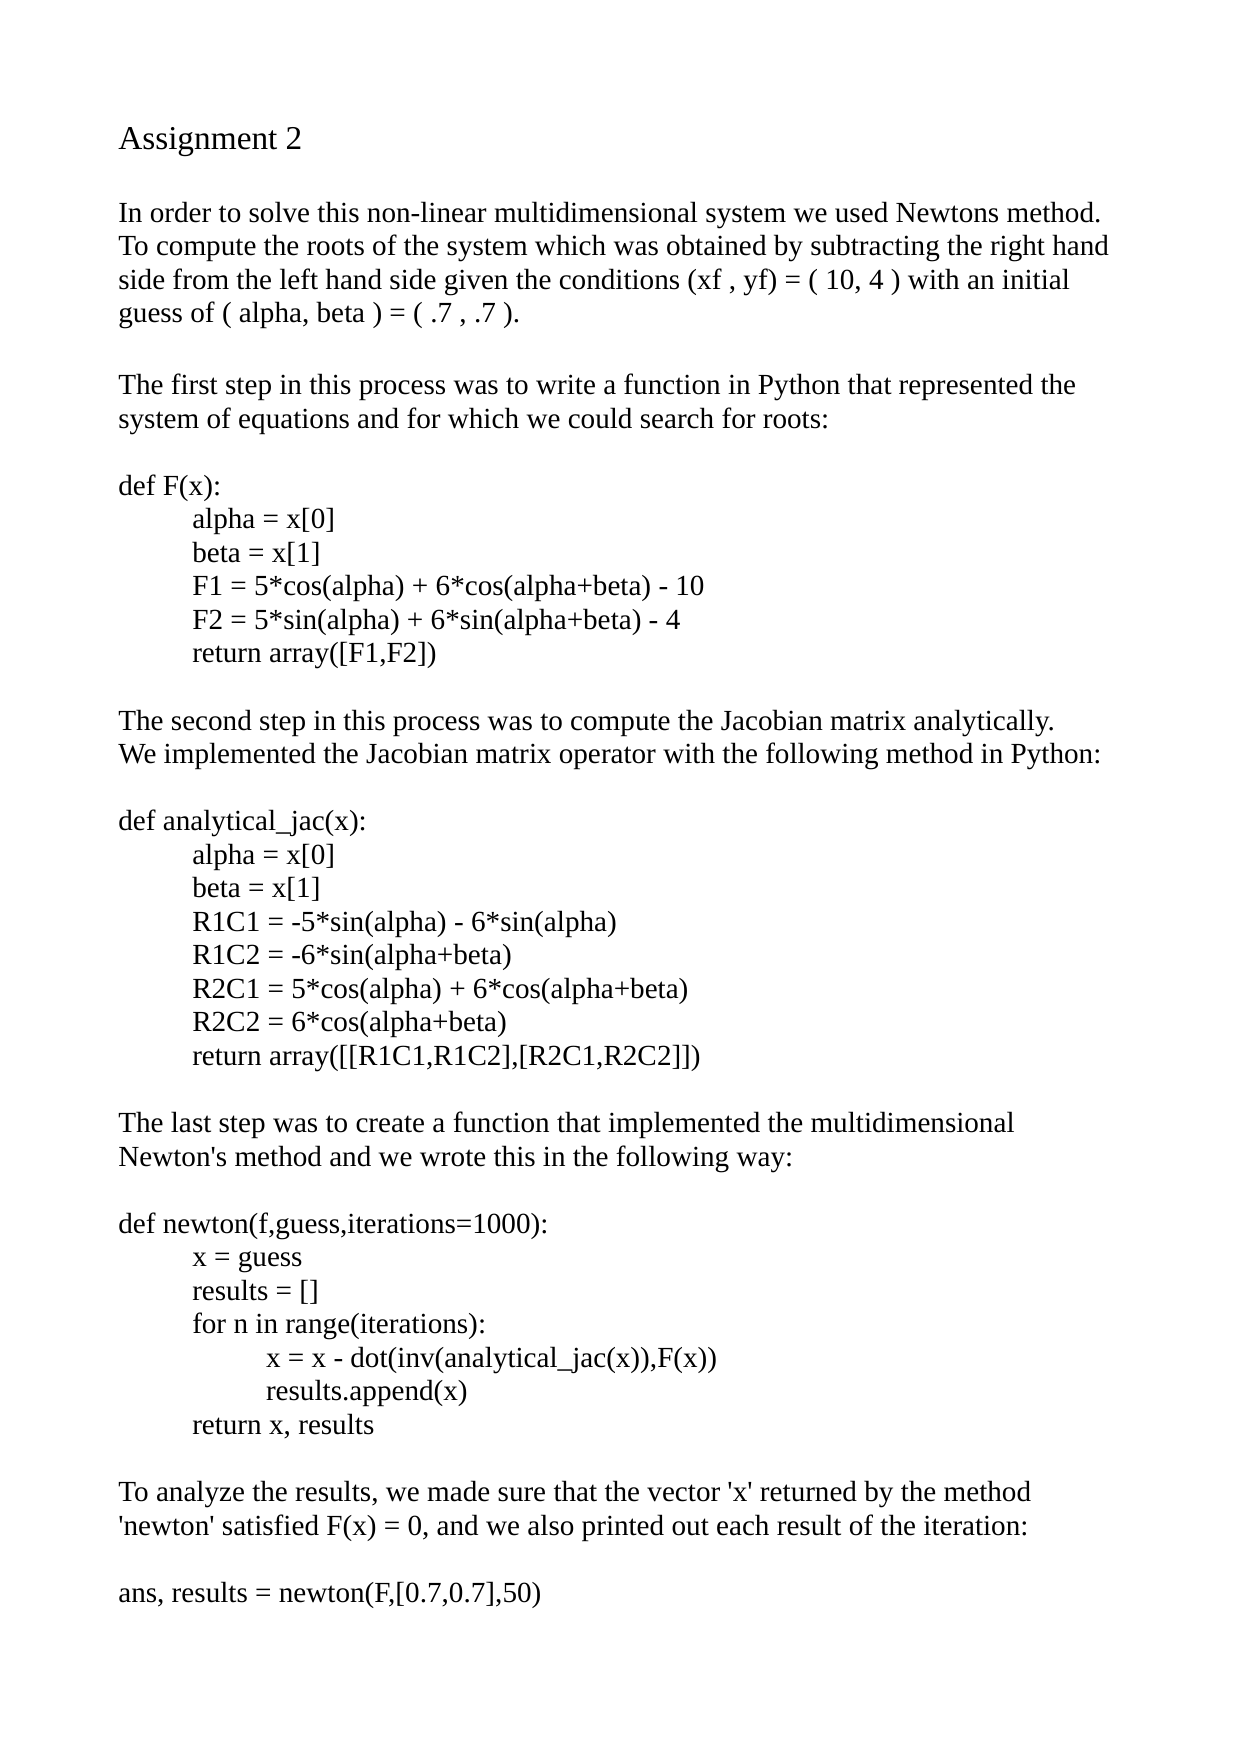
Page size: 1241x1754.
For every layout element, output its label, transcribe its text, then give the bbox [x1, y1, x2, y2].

text results.append(x) [118, 1373, 1122, 1407]
text results = [] [118, 1273, 1122, 1306]
text We implemented the Jacobian matrix operator with the following method in Python: def analytical_jac(x): [118, 736, 1122, 837]
text beta = x[1] [118, 870, 1122, 904]
text F1 = 5*cos(alpha) + 6*cos(alpha+beta) - 10 [118, 568, 1122, 602]
text def F(x): [118, 468, 1122, 501]
text return array([F1,F2]) [118, 636, 1122, 669]
text for n in range(iterations): [118, 1306, 1122, 1340]
text x = x - dot(inv(analytical_jac(x)),F(x)) [118, 1340, 1122, 1373]
text R2C2 = 6*cos(alpha+beta) [118, 1004, 1122, 1038]
text R1C2 = -6*sin(alpha+beta) [118, 937, 1122, 971]
text alpha = x[0] [118, 501, 1122, 535]
text alpha = x[0] [118, 837, 1122, 870]
text return array([[R1C1,R1C2],[R2C1,R2C2]]) The last step was to create a function that implemented the multidimensional Newton's method and we wrote this in the following way: def newton(f,guess,iterations=1000): [118, 1038, 1122, 1239]
text F2 = 5*sin(alpha) + 6*sin(alpha+beta) - 4 [118, 602, 1122, 636]
text return x, results To analyze the results, we made sure that the vector 'x' returned by the method 'newton' satisfied F(x) = 0, and we also printed out each result of the iteration: ans, results = newton(F,[0.7,0.7],50) [118, 1407, 1122, 1608]
text The second step in this process was to compute the Jacobian matrix analytically. [118, 669, 1122, 736]
text R2C1 = 5*cos(alpha) + 6*cos(alpha+beta) [118, 971, 1122, 1004]
text R1C1 = -5*sin(alpha) - 6*sin(alpha) [118, 904, 1122, 937]
text beta = x[1] [118, 535, 1122, 568]
text x = guess [118, 1239, 1122, 1273]
text Assignment 2 In order to solve this non-linear multidimensional system we used Newtons method. To compute the roots of the system which was obtained by subtracting the right hand side from the left hand side given the conditions (xf , yf) = ( 10, 4 ) with an initial guess of ( alpha, beta ) = ( .7 , .7 ). [118, 118, 1122, 329]
text The first step in this process was to write a function in Python that represented the system of equations and for which we could search for roots: [118, 367, 1122, 468]
